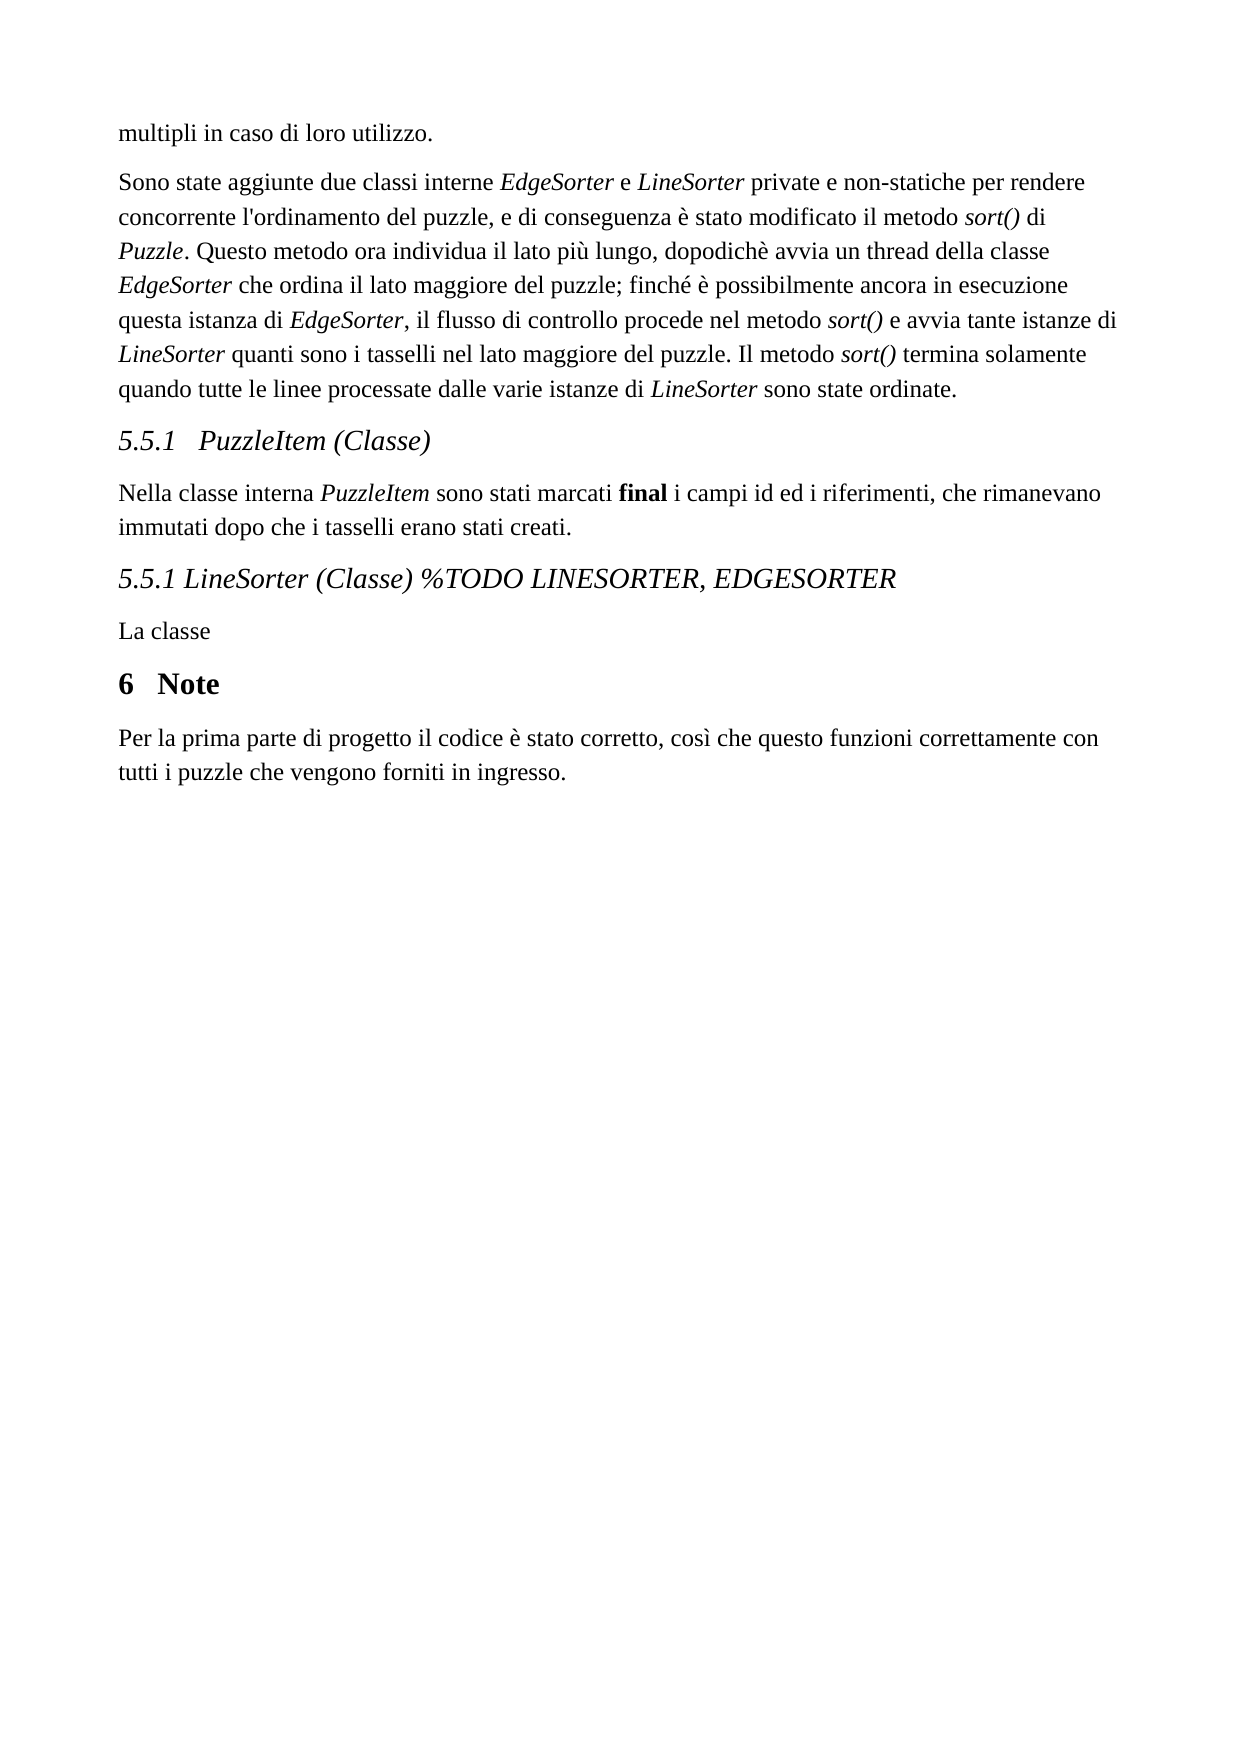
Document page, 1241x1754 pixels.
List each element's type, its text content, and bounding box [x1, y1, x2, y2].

text 5.5.1 LineSorter (Classe) %TODO LINESORTER, EDGESORTER [118, 561, 1122, 595]
text Per la prima parte di progetto il codice è stato corretto, così che questo funzioni correttamente con tutti i puzzle che vengono forniti in ingresso. [118, 723, 1122, 786]
text 5.5.1 PuzzleItem (Classe) [118, 423, 1122, 457]
text Nella classe interna PuzzleItem sono stati marcati final i campi id ed i riferimenti, che rimanevano immutati dopo che i tasselli erano stati creati. [118, 478, 1122, 541]
text multipli in caso di loro utilizzo. [118, 118, 1122, 147]
text 6 Note [118, 665, 1122, 701]
text Sono state aggiunte due classi interne EdgeSorter e LineSorter private e non-statiche per rendere concorrente l'ordinamento del puzzle, e di conseguenza è stato modificato il metodo sort() di Puzzle. Questo metodo ora individua il lato più lungo, dopodichè avvia un thread della classe EdgeSorter che ordina il lato maggiore del puzzle; finché è possibilmente ancora in esecuzione questa istanza di EdgeSorter, il flusso di controllo procede nel metodo sort() e avvia tante istanze di LineSorter quanti sono i tasselli nel lato maggiore del puzzle. Il metodo sort() termina solamente quando tutte le linee processate dalle varie istanze di LineSorter sono state ordinate. [118, 167, 1122, 403]
text La classe [118, 616, 1122, 645]
